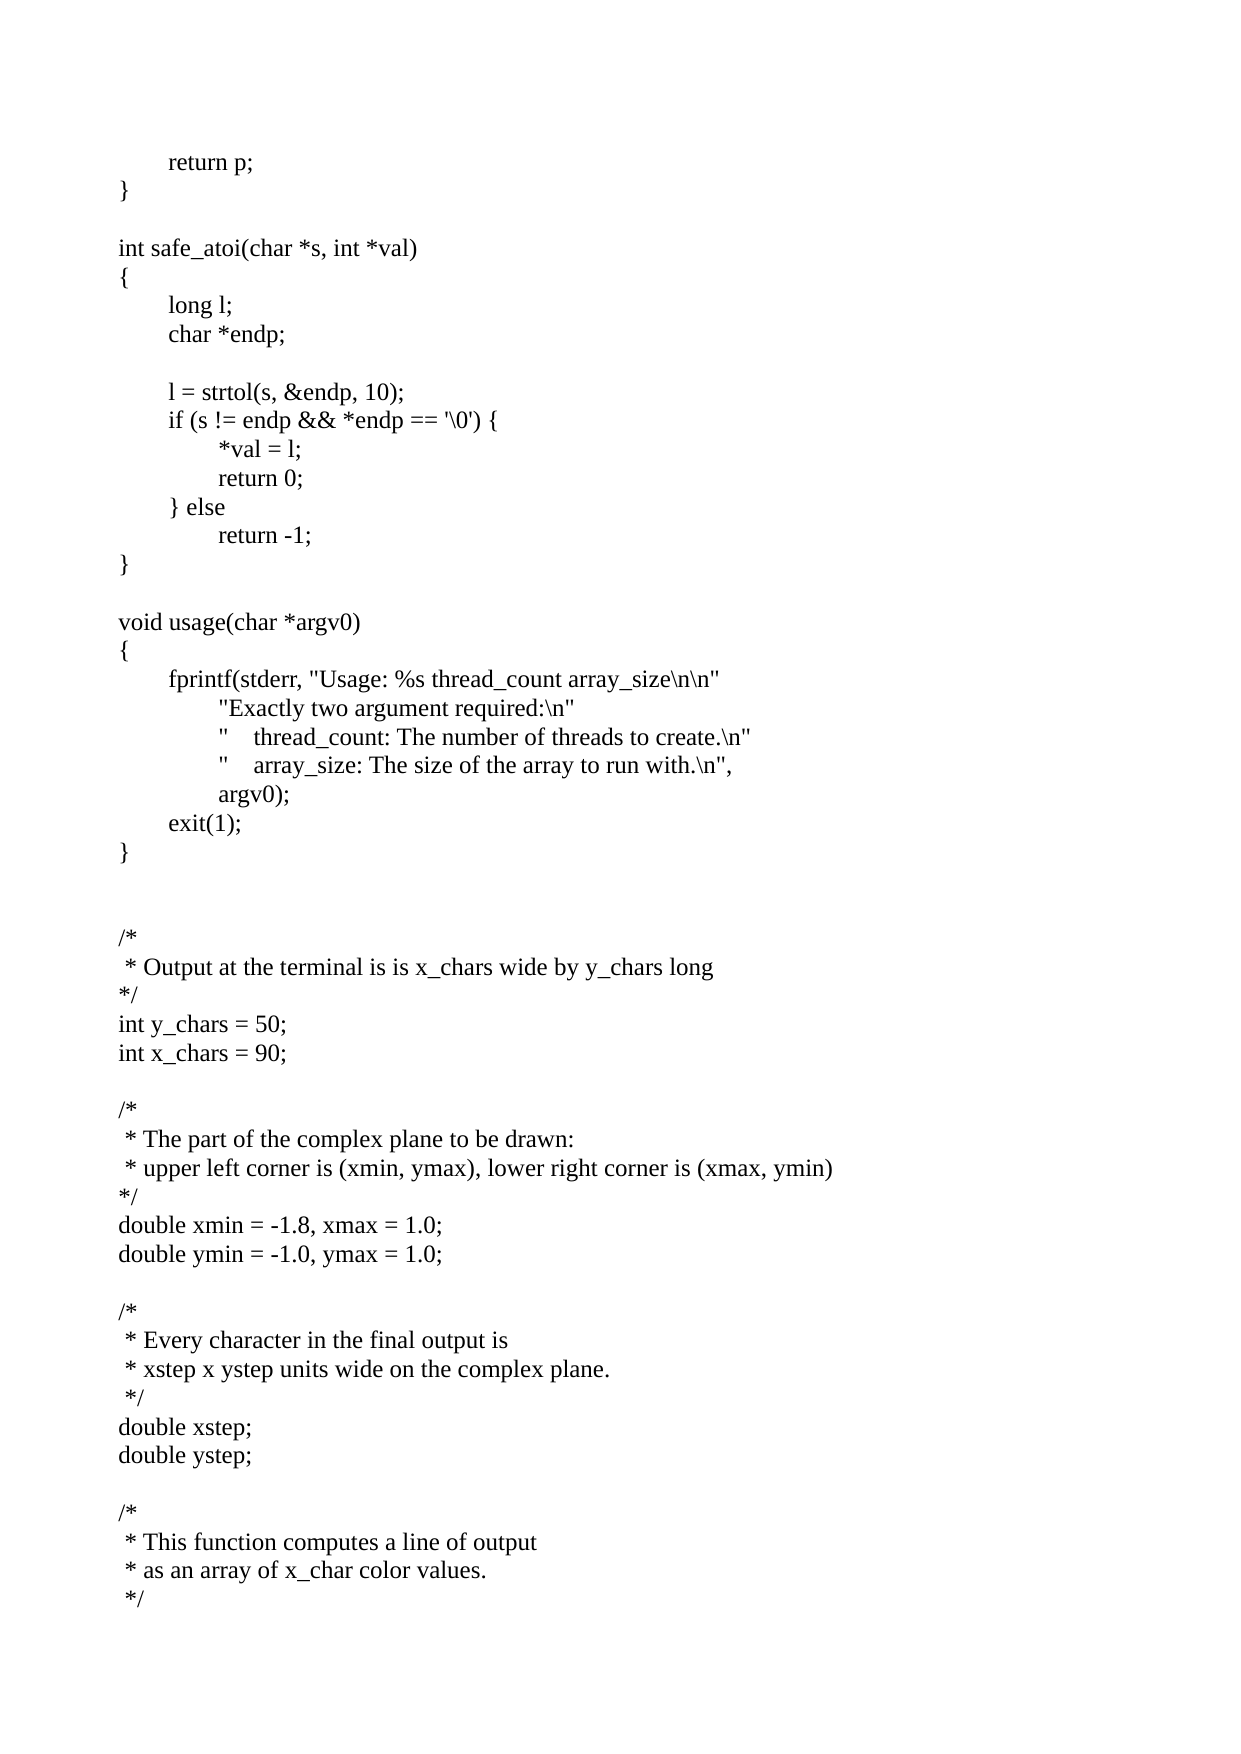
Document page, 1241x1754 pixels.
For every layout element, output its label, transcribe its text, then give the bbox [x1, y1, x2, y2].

text { [118, 636, 1122, 664]
text double xmin = -1.8, xmax = 1.0; [118, 1211, 1122, 1239]
text /* [118, 1498, 1122, 1527]
text fprintf(stderr, "Usage: %s thread_count array_size\n\n" [118, 664, 1122, 693]
text /* [118, 923, 1122, 952]
text } [118, 837, 1122, 866]
text int y_chars = 50; [118, 1009, 1122, 1038]
text * xstep x ystep units wide on the complex plane. [118, 1354, 1122, 1383]
text double xstep; [118, 1412, 1122, 1441]
text /* [118, 1096, 1122, 1124]
text void usage(char *argv0) [118, 607, 1122, 636]
text return 0; [118, 463, 1122, 492]
text * Every character in the final output is [118, 1326, 1122, 1354]
text * upper left corner is (xmin, ymax), lower right corner is (xmax, ymin) [118, 1153, 1122, 1182]
text { [118, 262, 1122, 291]
text double ystep; [118, 1441, 1122, 1469]
text int safe_atoi(char *s, int *val) [118, 233, 1122, 262]
text argv0); [118, 779, 1122, 808]
text */ [118, 1383, 1122, 1412]
text */ [118, 1584, 1122, 1613]
text " thread_count: The number of threads to create.\n" [118, 722, 1122, 751]
text } else [118, 492, 1122, 521]
text return -1; [118, 521, 1122, 549]
text "Exactly two argument required:\n" [118, 693, 1122, 722]
text exit(1); [118, 808, 1122, 837]
text *val = l; [118, 434, 1122, 463]
text /* [118, 1297, 1122, 1326]
text */ [118, 981, 1122, 1009]
text if (s != endp && *endp == '\0') { [118, 406, 1122, 434]
text } [118, 549, 1122, 578]
text double ymin = -1.0, ymax = 1.0; [118, 1239, 1122, 1268]
text return p; [118, 147, 1122, 176]
text * This function computes a line of output [118, 1527, 1122, 1556]
text long l; [118, 291, 1122, 319]
text */ [118, 1182, 1122, 1211]
text * Output at the terminal is is x_chars wide by y_chars long [118, 952, 1122, 981]
text int x_chars = 90; [118, 1038, 1122, 1067]
text } [118, 176, 1122, 204]
text char *endp; [118, 319, 1122, 348]
text * The part of the complex plane to be drawn: [118, 1124, 1122, 1153]
text l = strtol(s, &endp, 10); [118, 377, 1122, 406]
text " array_size: The size of the array to run with.\n", [118, 751, 1122, 779]
text * as an array of x_char color values. [118, 1556, 1122, 1584]
